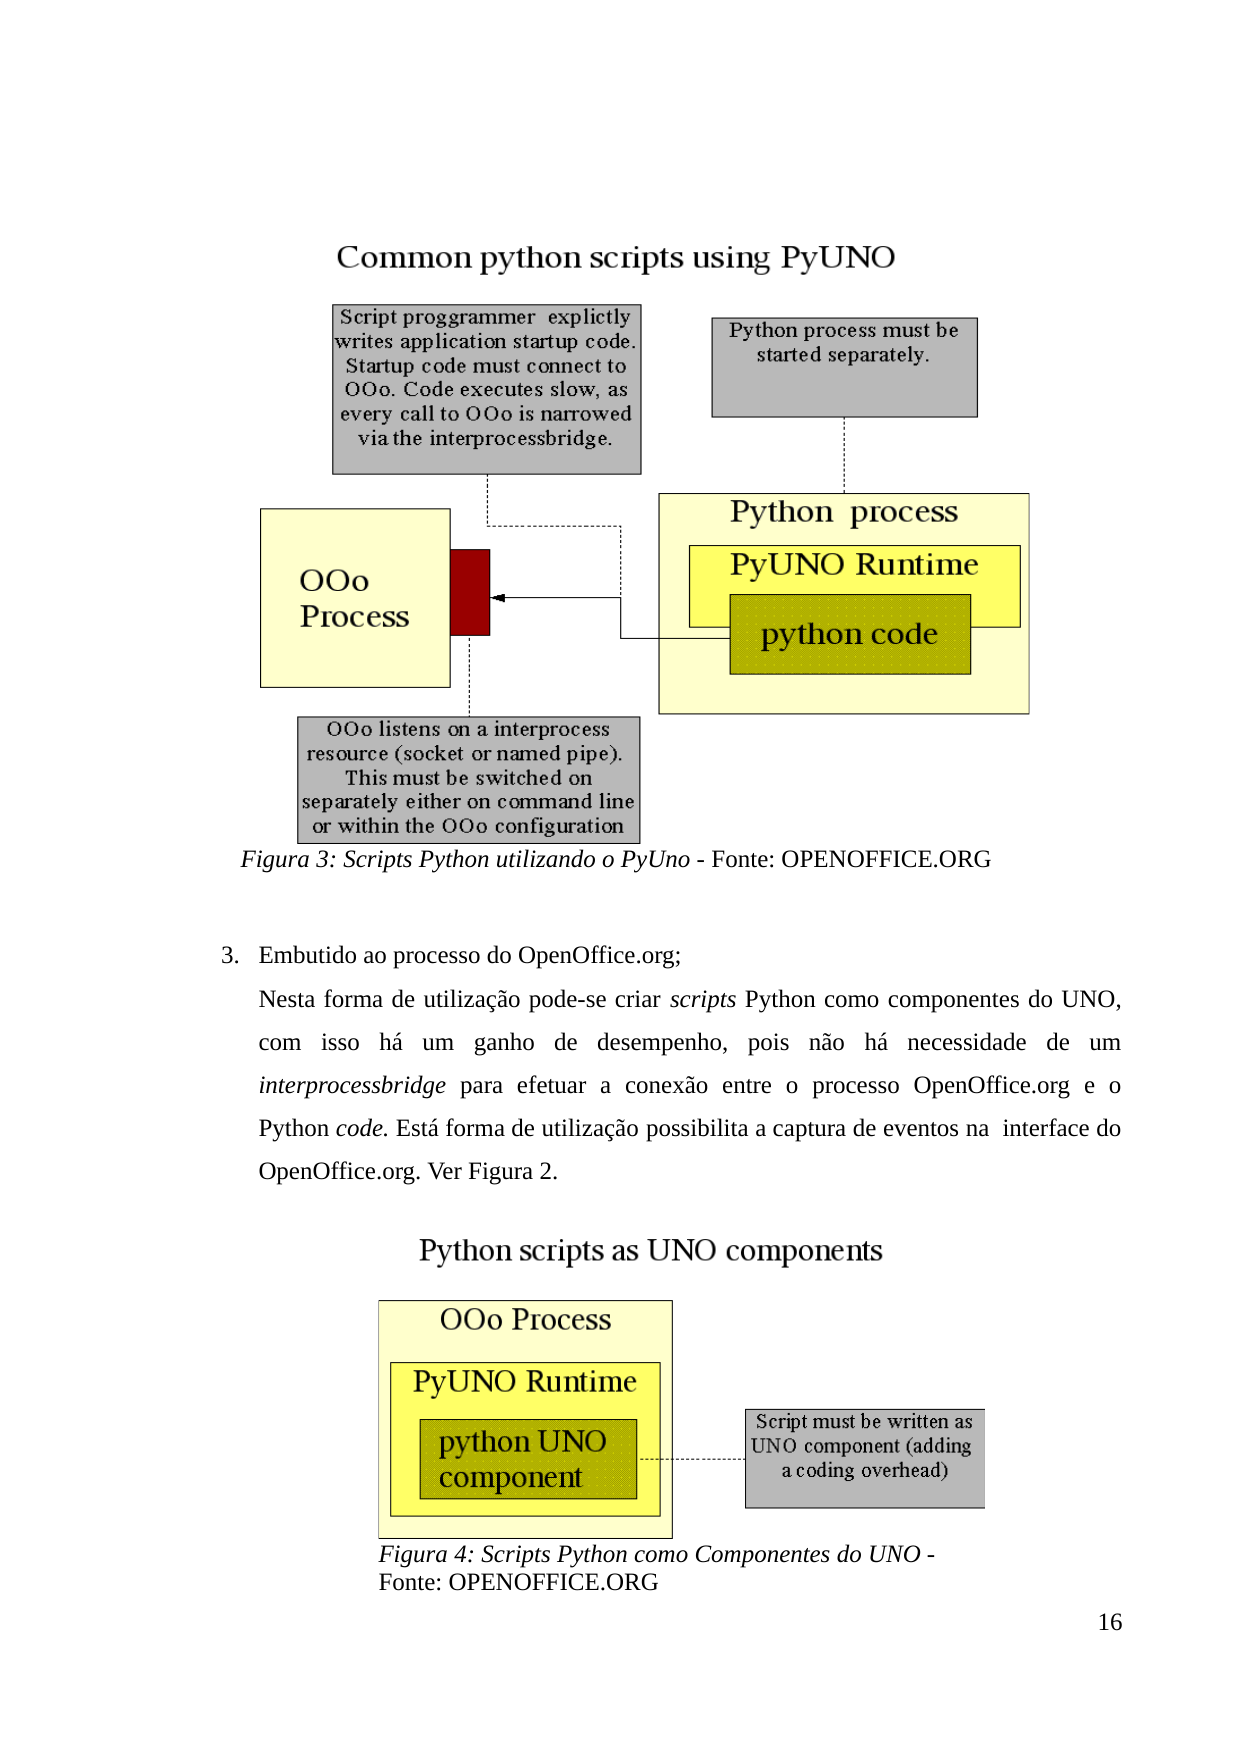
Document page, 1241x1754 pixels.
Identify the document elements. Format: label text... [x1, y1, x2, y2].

list Nesta forma de utilização pode-se criar scripts Python como componentes do UNO, com isso há um ganho de desempenho, pois não há necessidade de um interprocessbridge para efetuar a conexão entre o processo OpenOffice.org e o Python code. Está forma de utilização possibilita a captura de eventos na interface do OpenOffice.org. Ver Figura 2. [221, 984, 1122, 1185]
text Figura 4: Scripts Python como Componentes do UNO - Fonte: OPENOFFICE.ORG [378, 1539, 985, 1596]
text Figura 3: Scripts Python utilizando o PyUno - Fonte: OPENOFFICE.ORG [240, 247, 1059, 872]
list Embutido ao processo do OpenOffice.org; [221, 941, 1122, 969]
picture [378, 1232, 985, 1539]
picture [260, 239, 1030, 844]
